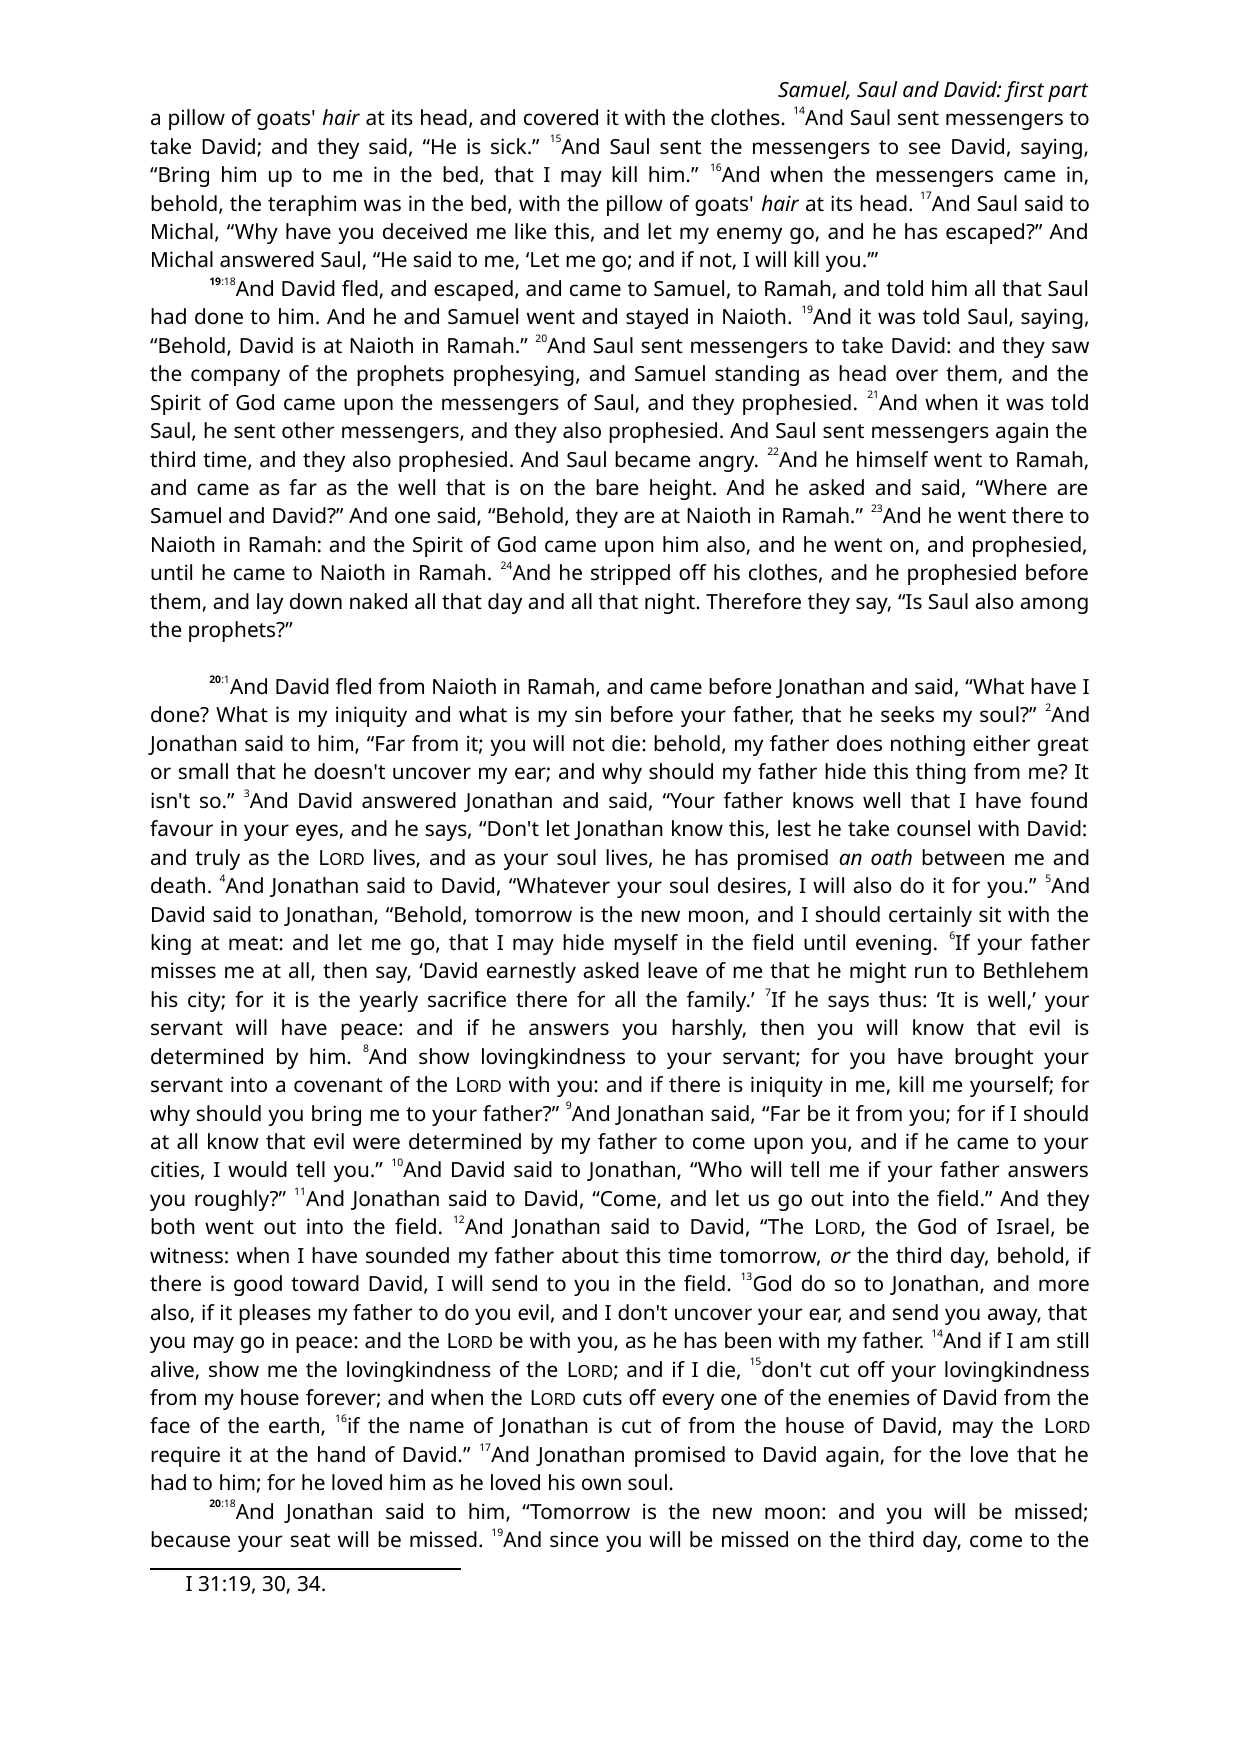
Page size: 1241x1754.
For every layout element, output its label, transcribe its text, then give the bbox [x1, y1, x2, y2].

text 19:9And an evil spirit from God was on Saul, as he sat in his house with his spear in his hand; and David was playing the harp with his hand. 10And Saul sought to strike David with the spear; and he slipped away out of Saul's presence, and he struck the spear into the wall: and David fled, and escaped. 11And that night Saul sent messengers to David's house to watch him and to kill him in the morning: and Michal, David's wife, told him, saying, “If you don't save your soul tonight, you will be killed tomorrow.” 12And Michal let David down through the window: and he went, and fled, and escaped. 13And Michal took the teraphim, and laid it in the bed, and put a pillow of goats' hair at its head, and covered it with the clothes. 14And Saul sent messengers to take David; and they said, “He is sick.” 15And Saul sent the messengers to see David, saying, “Bring him up to me in the bed, that I may kill him.” 16And when the messengers came in, behold, the teraphim was in the bed, with the pillow of goats' hair at its head. 17And Saul said to Michal, “Why have you deceived me like this, and let my enemy go, and he has escaped?” And Michal answered Saul, “He said to me, ‘Let me go; and if not, I will kill you.’” [150, 103, 1090, 274]
text 20:1And David fled from Naioth in Ramah, and came before Jonathan and said, “What have I done? What is my iniquity and what is my sin before your father, that he seeks my soul?” 2And Jonathan said to him, “Far from it; you will not die: behold, my father does nothing either great or small that he doesn't uncover my ear; and why should my father hide this thing from me? It isn't so.” 3And David answered Jonathan and said, “Your father knows well that I have found favour in your eyes, and he says, “Don't let Jonathan know this, lest he take counsel with David: and truly as the Lord lives, and as your soul lives, he has promised an oath between me and death. 4And Jonathan said to David, “Whatever your soul desires, I will also do it for you.” 5And David said to Jonathan, “Behold, tomorrow is the new moon, and I should certainly sit with the king at meat: and let me go, that I may hide myself in the field until evening. 6If your father misses me at all, then say, ‘David earnestly asked leave of me that he might run to Bethlehem his city; for it is the yearly sacrifice there for all the family.’ 7If he says thus: ‘It is well,’ your servant will have peace: and if he answers you harshly, then you will know that evil is determined by him. 8And show lovingkindness to your servant; for you have brought your servant into a covenant of the Lord with you: and if there is iniquity in me, kill me yourself; for why should you bring me to your father?” 9And Jonathan said, “Far be it from you; for if I should at all know that evil were determined by my father to come upon you, and if he came to your cities, I would tell you.” 10And David said to Jonathan, “Who will tell me if your father answers you roughly?” 11And Jonathan said to David, “Come, and let us go out into the field.” And they both went out into the field. 12And Jonathan said to David, “The Lord, the God of Israel, be witness: when I have sounded my father about this time tomorrow, or the third day, behold, if there is good toward David, I will send to you in the field. 13God do so to Jonathan, and more also, if it pleases my father to do you evil, and I don't uncover your ear, and send you away, that you may go in peace: and the Lord be with you, as he has been with my father. 14And if I am still alive, show me the lovingkindness of the Lord; and if I die, 15don't cut off your lovingkindness from my house forever; and when the Lord cuts off every one of the enemies of David from the face of the earth, 16if the name of Jonathan is cut of from the house of David, may the Lord require it at the hand of David.” 17And Jonathan promised to David again, for the love that he had to him; for he loved him as he loved his own soul. [150, 672, 1090, 1497]
text I 31:19, 30, 34. [150, 1569, 1090, 1597]
text 19:18And David fled, and escaped, and came to Samuel, to Ramah, and told him all that Saul had done to him. And he and Samuel went and stayed in Naioth. 19And it was told Saul, saying, “Behold, David is at Naioth in Ramah.” 20And Saul sent messengers to take David: and they saw the company of the prophets prophesying, and Samuel standing as head over them, and the Spirit of God came upon the messengers of Saul, and they prophesied. 21And when it was told Saul, he sent other messengers, and they also prophesied. And Saul sent messengers again the third time, and they also prophesied. And Saul became angry. 22And he himself went to Ramah, and came as far as the well that is on the bare height. And he asked and said, “Where are Samuel and David?” And one said, “Behold, they are at Naioth in Ramah.” 23And he went there to Naioth in Ramah: and the Spirit of God came upon him also, and he went on, and prophesied, until he came to Naioth in Ramah. 24And he stripped off his clothes, and he prophesied before them, and lay down naked all that day and all that night. Therefore they say, “Is Saul also among the prophets?” [150, 274, 1090, 644]
text 20:18And Jonathan said to him, “Tomorrow is the new moon: and you will be missed; because your seat will be missed. 19And since you will be missed on the third day, come to the place where you hid yourself when the work was in hand, and you will remain by the mound. 20And on the third day I will shoot an arrow on the side of it, as though I shot at a mark. 21And, behold, I will send the lad, saying, ‘Go, find the arrow.’ If I say to the lad, ‘Behold, the arrow is on this side of you;’ take it, and come; for there is peace to you and there is no evil, as the Lord lives. 22And if I say thus to the boy, ‘Behold, the arrow is beyond you;’ go your way; for the Lord has sent you away. 23And as for the word which you and I have spoken, behold, the Lord is a witness between you and me forever. [150, 1497, 1090, 1554]
